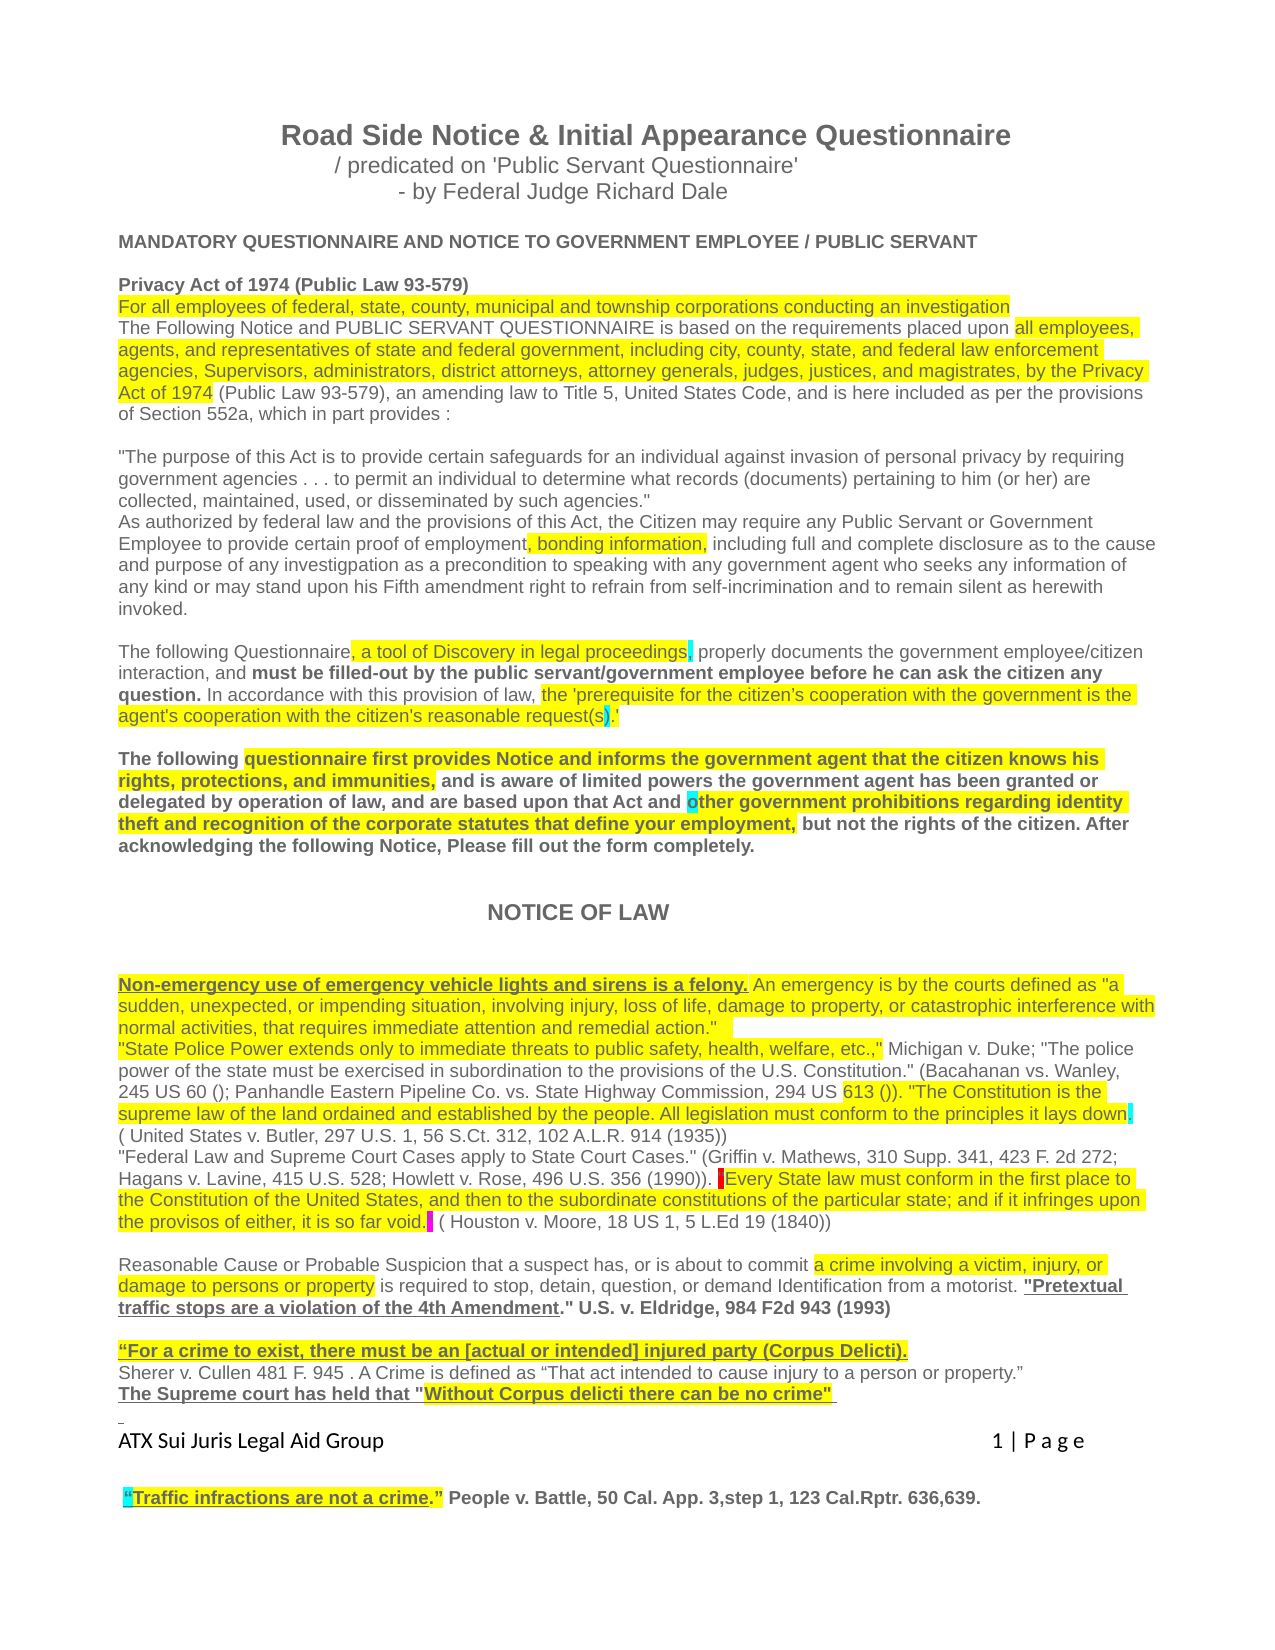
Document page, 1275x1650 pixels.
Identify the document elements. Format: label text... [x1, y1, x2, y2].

text Road Side Notice & Initial Appearance Questionnaire / predicated on 'Public Servant Questionnaire' - by Federal Judge Richard Dale MANDATORY QUESTIONNAIRE AND NOTICE TO GOVERNMENT EMPLOYEE / PUBLIC SERVANT Privacy Act of 1974 (Public Law 93-579) For all employees of federal, state, county, municipal and township corporations conducting an investigation The Following Notice and PUBLIC SERVANT QUESTIONNAIRE is based on the requirements placed upon all employees, agents, and representatives of state and federal government, including city, county, state, and federal law enforcement agencies, Supervisors, administrators, district attorneys, attorney generals, judges, justices, and magistrates, by the Privacy Act of 1974 (Public Law 93-579), an amending law to Title 5, United States Code, and is here included as per the provisions of Section 552a, which in part provides : "The purpose of this Act is to provide certain safeguards for an individual against invasion of personal privacy by requiring government agencies . . . to permit an individual to determine what records (documents) pertaining to him (or her) are collected, maintained, used, or disseminated by such agencies." As authorized by federal law and the provisions of this Act, the Citizen may require any Public Servant or Government Employee to provide certain proof of employment, bonding information, including full and complete disclosure as to the cause and purpose of any investigpation as a precondition to speaking with any government agent who seeks any information of any kind or may stand upon his Fifth amendment right to refrain from self-incrimination and to remain silent as herewith invoked. The following Questionnaire, a tool of Discovery in legal proceedings, properly documents the government employee/citizen interaction, and must be filled-out by the public servant/government employee before he can ask the citizen any question. In accordance with this provision of law, the 'prerequisite for the citizen’s cooperation with the government is the agent's cooperation with the citizen's reasonable request(s).' The following questionnaire first provides Notice and informs the government agent that the citizen knows his rights, protections, and immunities, and is aware of limited powers the government agent has been granted or delegated by operation of law, and are based upon that Act and other government prohibitions regarding identity theft and recognition of the corporate statutes that define your employment, but not the rights of the citizen. After acknowledging the following Notice, Please fill out the form completely. NOTICE OF LAW Non-emergency use of emergency vehicle lights and sirens is a felony. An emergency is by the courts defined as "a sudden, unexpected, or impending situation, involving injury, loss of life, damage to property, or catastrophic interference with normal activities, that requires immediate attention and remedial action." "State Police Power extends only to immediate threats to public safety, health, welfare, etc.," Michigan v. Duke; "The police power of the state must be exercised in subordination to the provisions of the U.S. Constitution." (Bacahanan vs. Wanley, 245 US 60 (); Panhandle Eastern Pipeline Co. vs. State Highway Commission, 294 US 613 ()). "The Constitution is the supreme law of the land ordained and established by the people. All legislation must conform to the principles it lays down. ( United States v. Butler, 297 U.S. 1, 56 S.Ct. 312, 102 A.L.R. 914 (1935)) "Federal Law and Supreme Court Cases apply to State Court Cases." (Griffin v. Mathews, 310 Supp. 341, 423 F. 2d 272; Hagans v. Lavine, 415 U.S. 528; Howlett v. Rose, 496 U.S. 356 (1990)). "Every State law must conform in the first place to the Constitution of the United States, and then to the subordinate constitutions of the particular state; and if it infringes upon the provisos of either, it is so far void." ( Houston v. Moore, 18 US 1, 5 L.Ed 19 (1840)) Reasonable Cause or Probable Suspicion that a suspect has, or is about to commit a crime involving a victim, injury, or damage to persons or property is required to stop, detain, question, or demand Identification from a motorist. "Pretextual traffic stops are a violation of the 4th Amendment." U.S. v. Eldridge, 984 F2d 943 (1993) “For a crime to exist, there must be an [actual or intended] injured party (Corpus Delicti). Sherer v. Cullen 481 F. 945 . A Crime is defined as “That act intended to cause injury to a person or property.” The Supreme court has held that "Without Corpus delicti there can be no crime" ATX Sui Juris Legal Aid Group 1 | P a g e “Traffic infractions are not a crime.” People v. Battle, 50 Cal. App. 3,step 1, 123 Cal.Rptr. 636,639. [118, 118, 1157, 1532]
